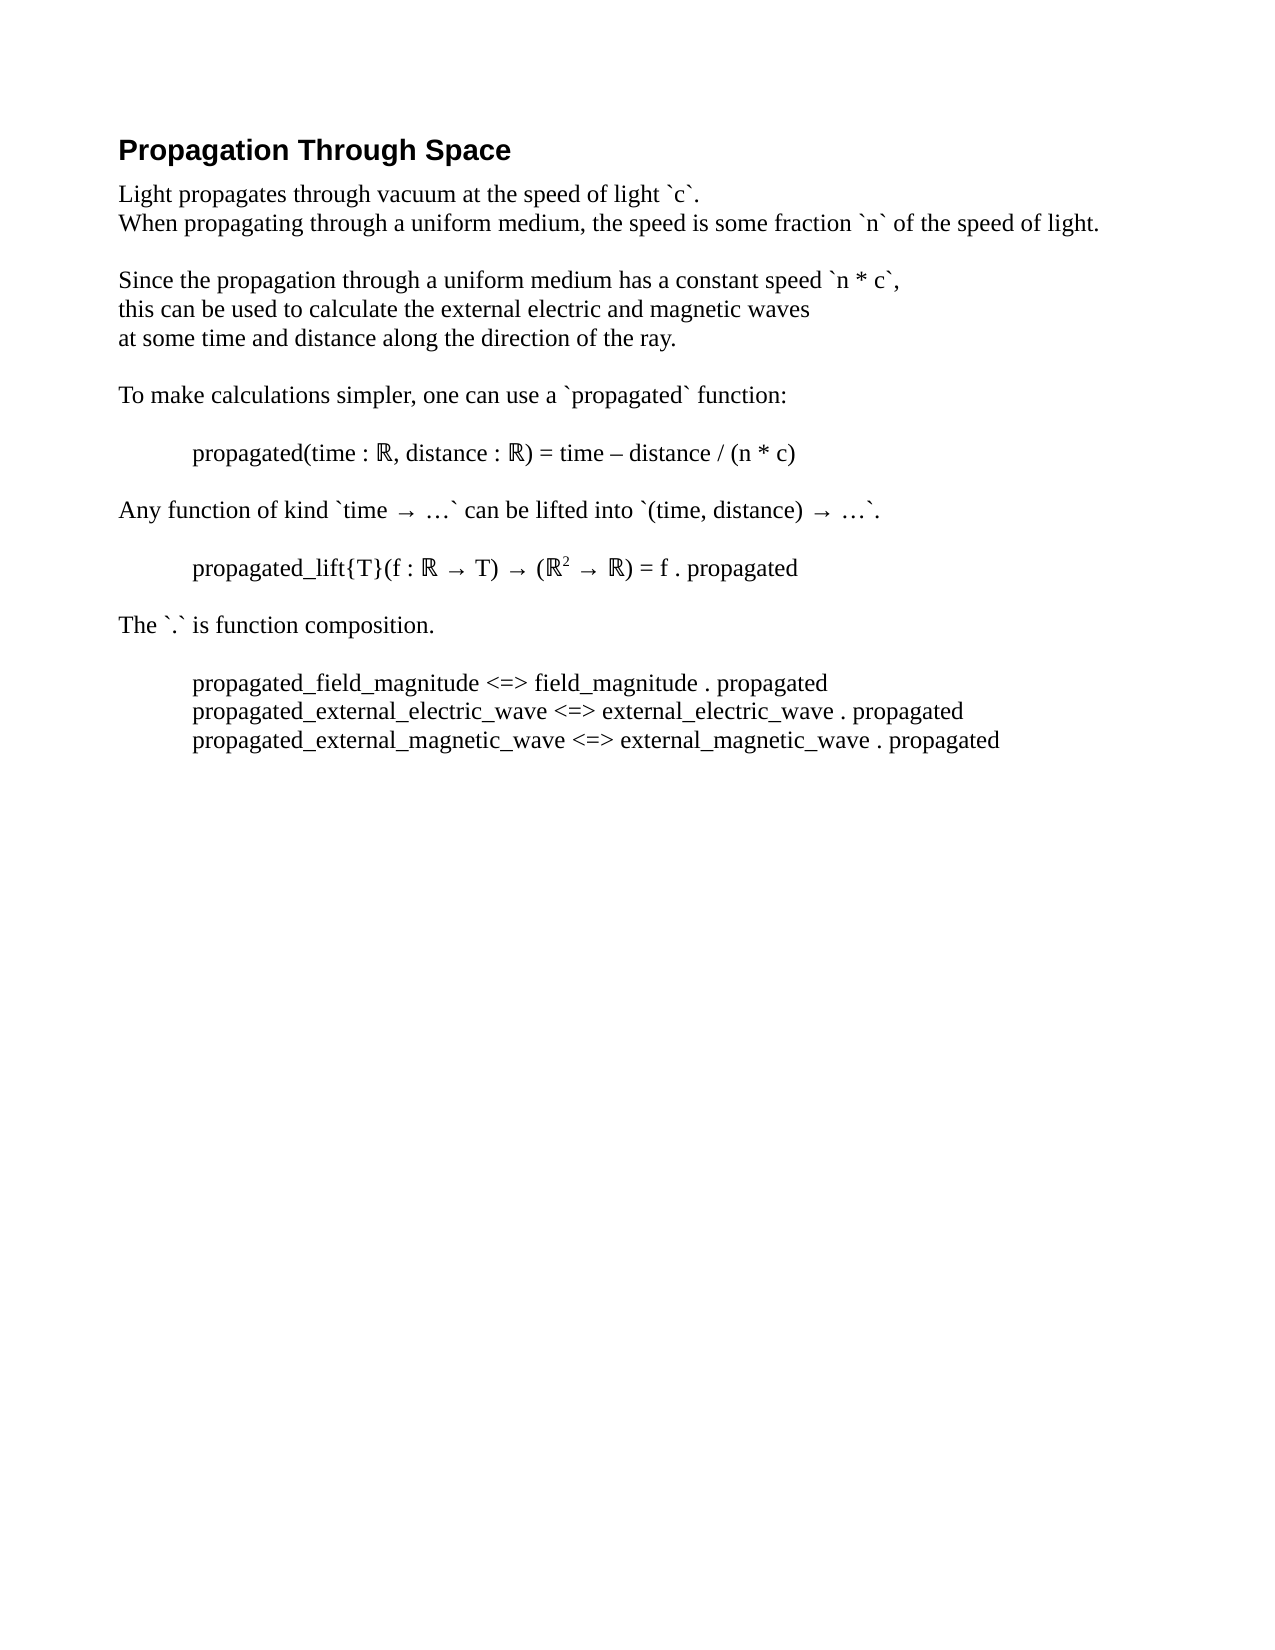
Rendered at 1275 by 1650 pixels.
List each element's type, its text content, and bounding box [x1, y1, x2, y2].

text propagated_external_magnetic_wave <=> external_magnetic_wave . propagated [118, 725, 1157, 754]
text To make calculations simpler, one can use a `propagated` function: [118, 380, 1157, 409]
text When propagating through a uniform medium, the speed is some fraction `n` of the speed of light. [118, 208, 1157, 236]
text Light propagates through vacuum at the speed of light `c`. [118, 179, 1157, 208]
text The `.` is function composition. [118, 610, 1157, 639]
text propagated_lift{T}(f : ℝ → T) → (ℝ2 → ℝ) = f . propagated [118, 553, 1157, 581]
text propagated(time : ℝ, distance : ℝ) = time – distance / (n * c) [118, 438, 1157, 466]
text propagated_external_electric_wave <=> external_electric_wave . propagated [118, 696, 1157, 725]
text propagated_field_magnitude <=> field_magnitude . propagated [118, 668, 1157, 696]
text Since the propagation through a uniform medium has a constant speed `n * c`, this can be used to calculate the external electric and magnetic waves at some time and distance along the direction of the ray. [118, 265, 1157, 351]
text Any function of kind `time → …` can be lifted into `(time, distance) → …`. [118, 495, 1157, 524]
subtitle Propagation Through Space [118, 133, 1157, 166]
